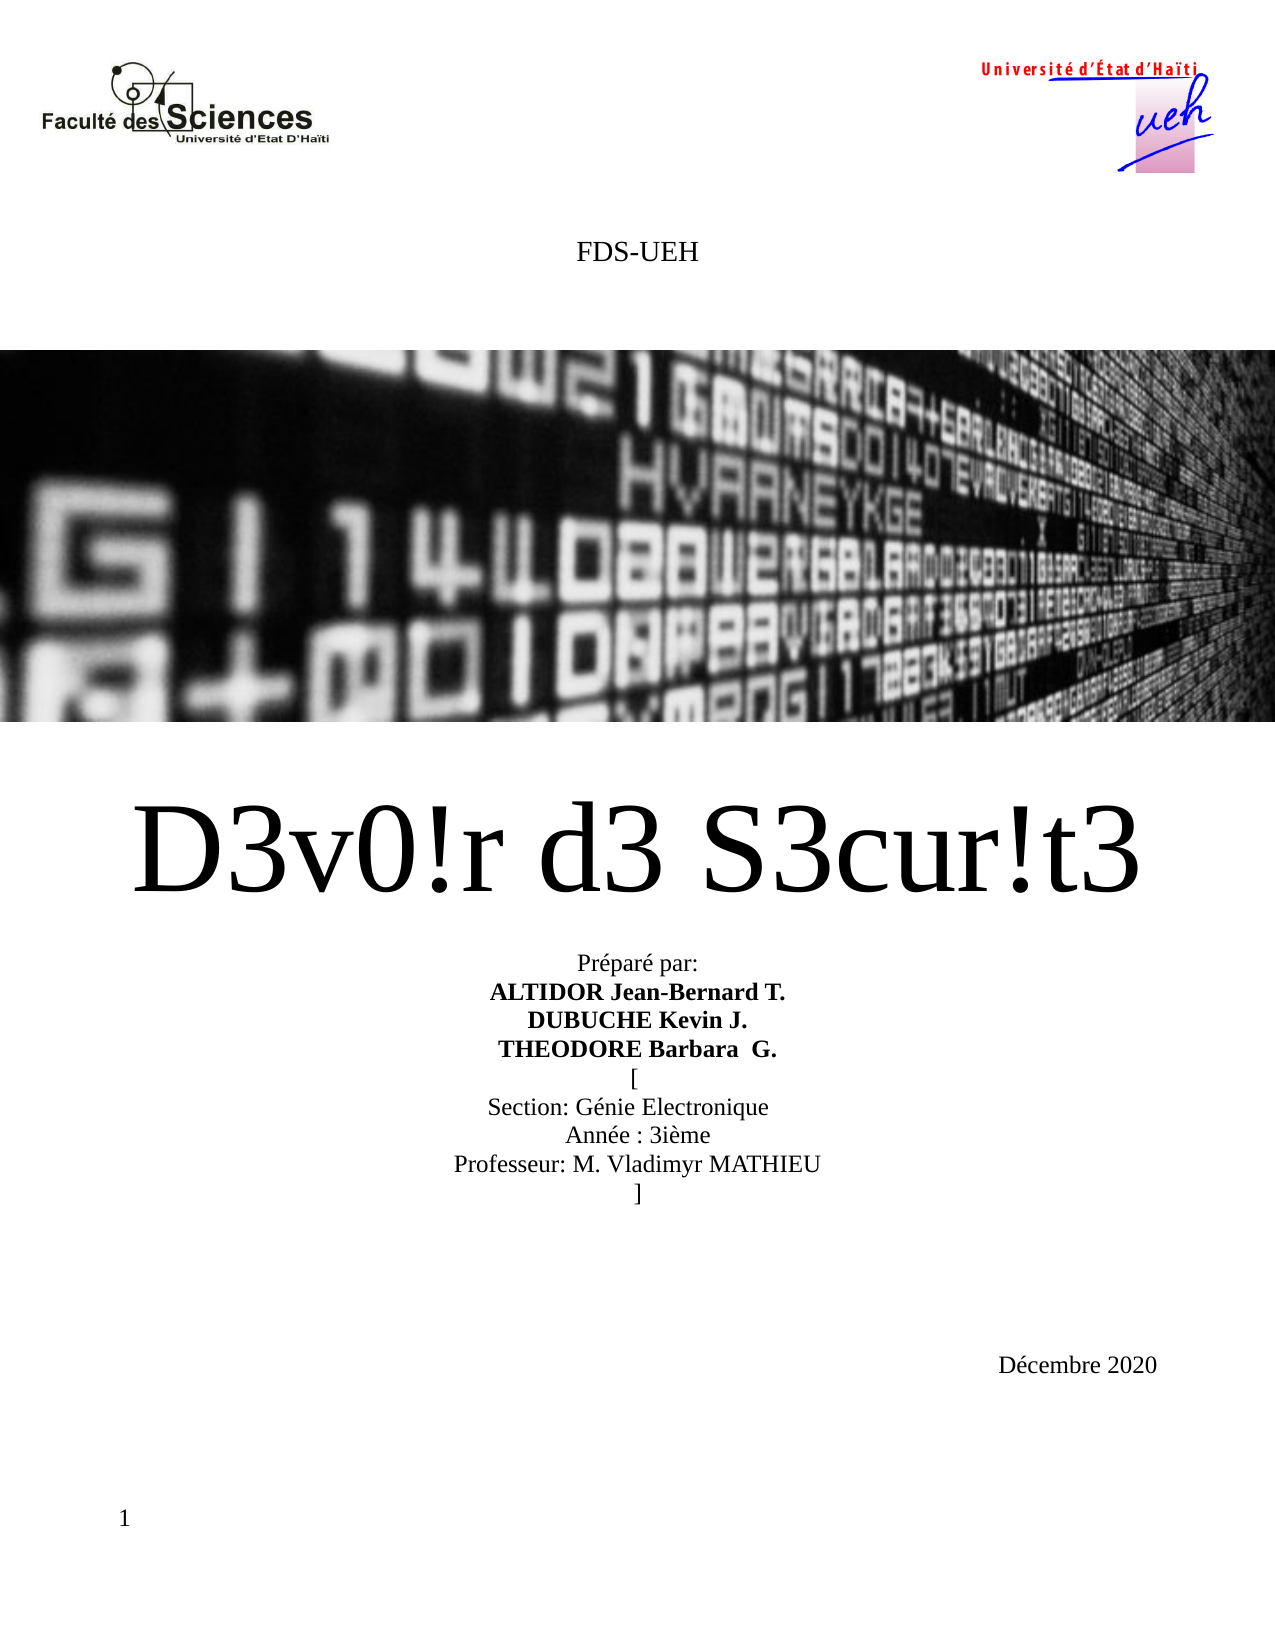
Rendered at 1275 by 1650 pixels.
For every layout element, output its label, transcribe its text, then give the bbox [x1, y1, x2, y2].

text Section: Génie Electronique [118, 1092, 1157, 1120]
text Professeur: M. Vladimyr MATHIEU [118, 1149, 1157, 1178]
text ] [118, 1178, 1157, 1207]
text Décembre 2020 [118, 1350, 1157, 1379]
text Année : 3ième [118, 1120, 1157, 1149]
text FDS-UEH [118, 234, 1157, 267]
picture [35, 44, 337, 164]
text THEODORE Barbara G. [118, 1034, 1157, 1063]
text DUBUCHE Kevin J. [118, 1005, 1157, 1034]
text Préparé par: [118, 948, 1157, 977]
picture [0, 350, 1275, 722]
text D3v0!r d3 S3cur!t3 [118, 771, 1157, 919]
picture [981, 59, 1216, 174]
text ALTIDOR Jean-Bernard T. [118, 977, 1157, 1005]
text [ [118, 1063, 1157, 1092]
